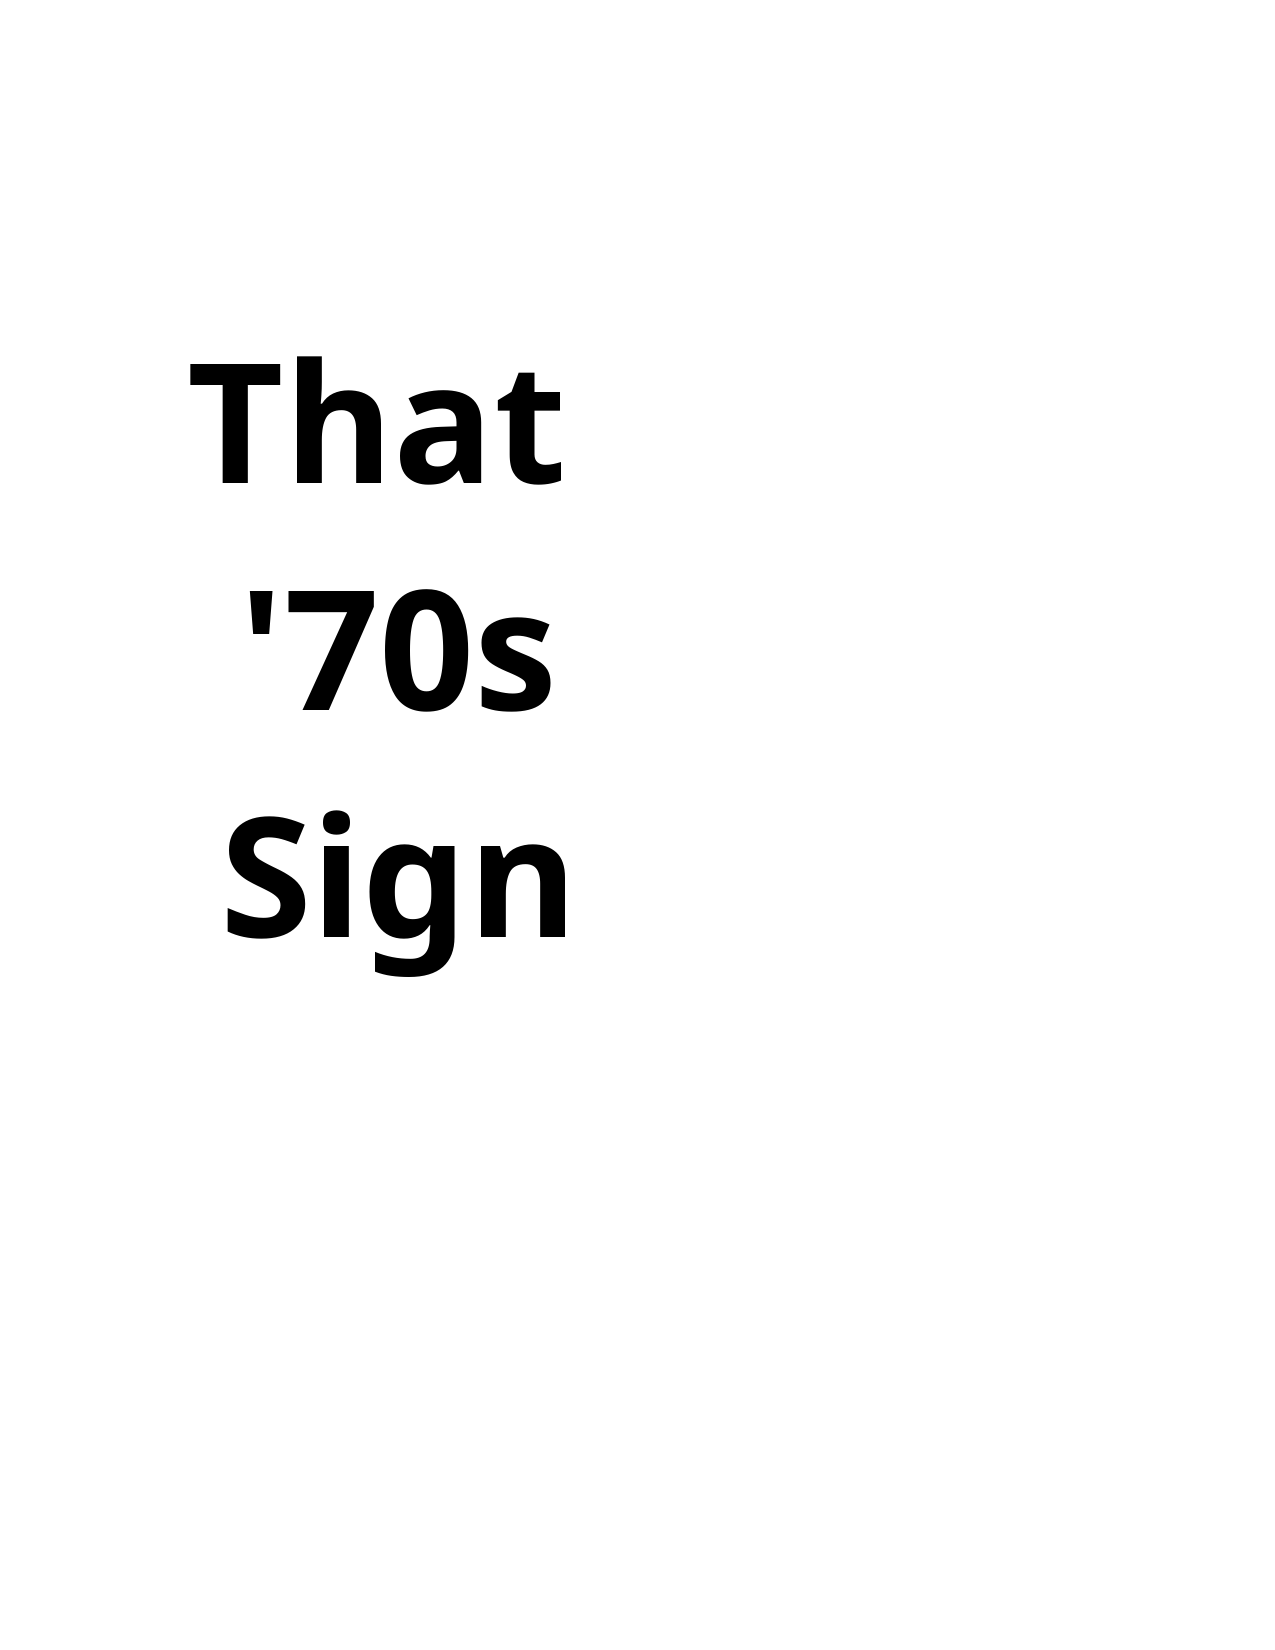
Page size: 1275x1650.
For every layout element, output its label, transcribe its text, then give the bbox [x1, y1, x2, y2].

text '70s [118, 532, 679, 759]
text That [118, 305, 679, 532]
text Sign [118, 759, 679, 986]
